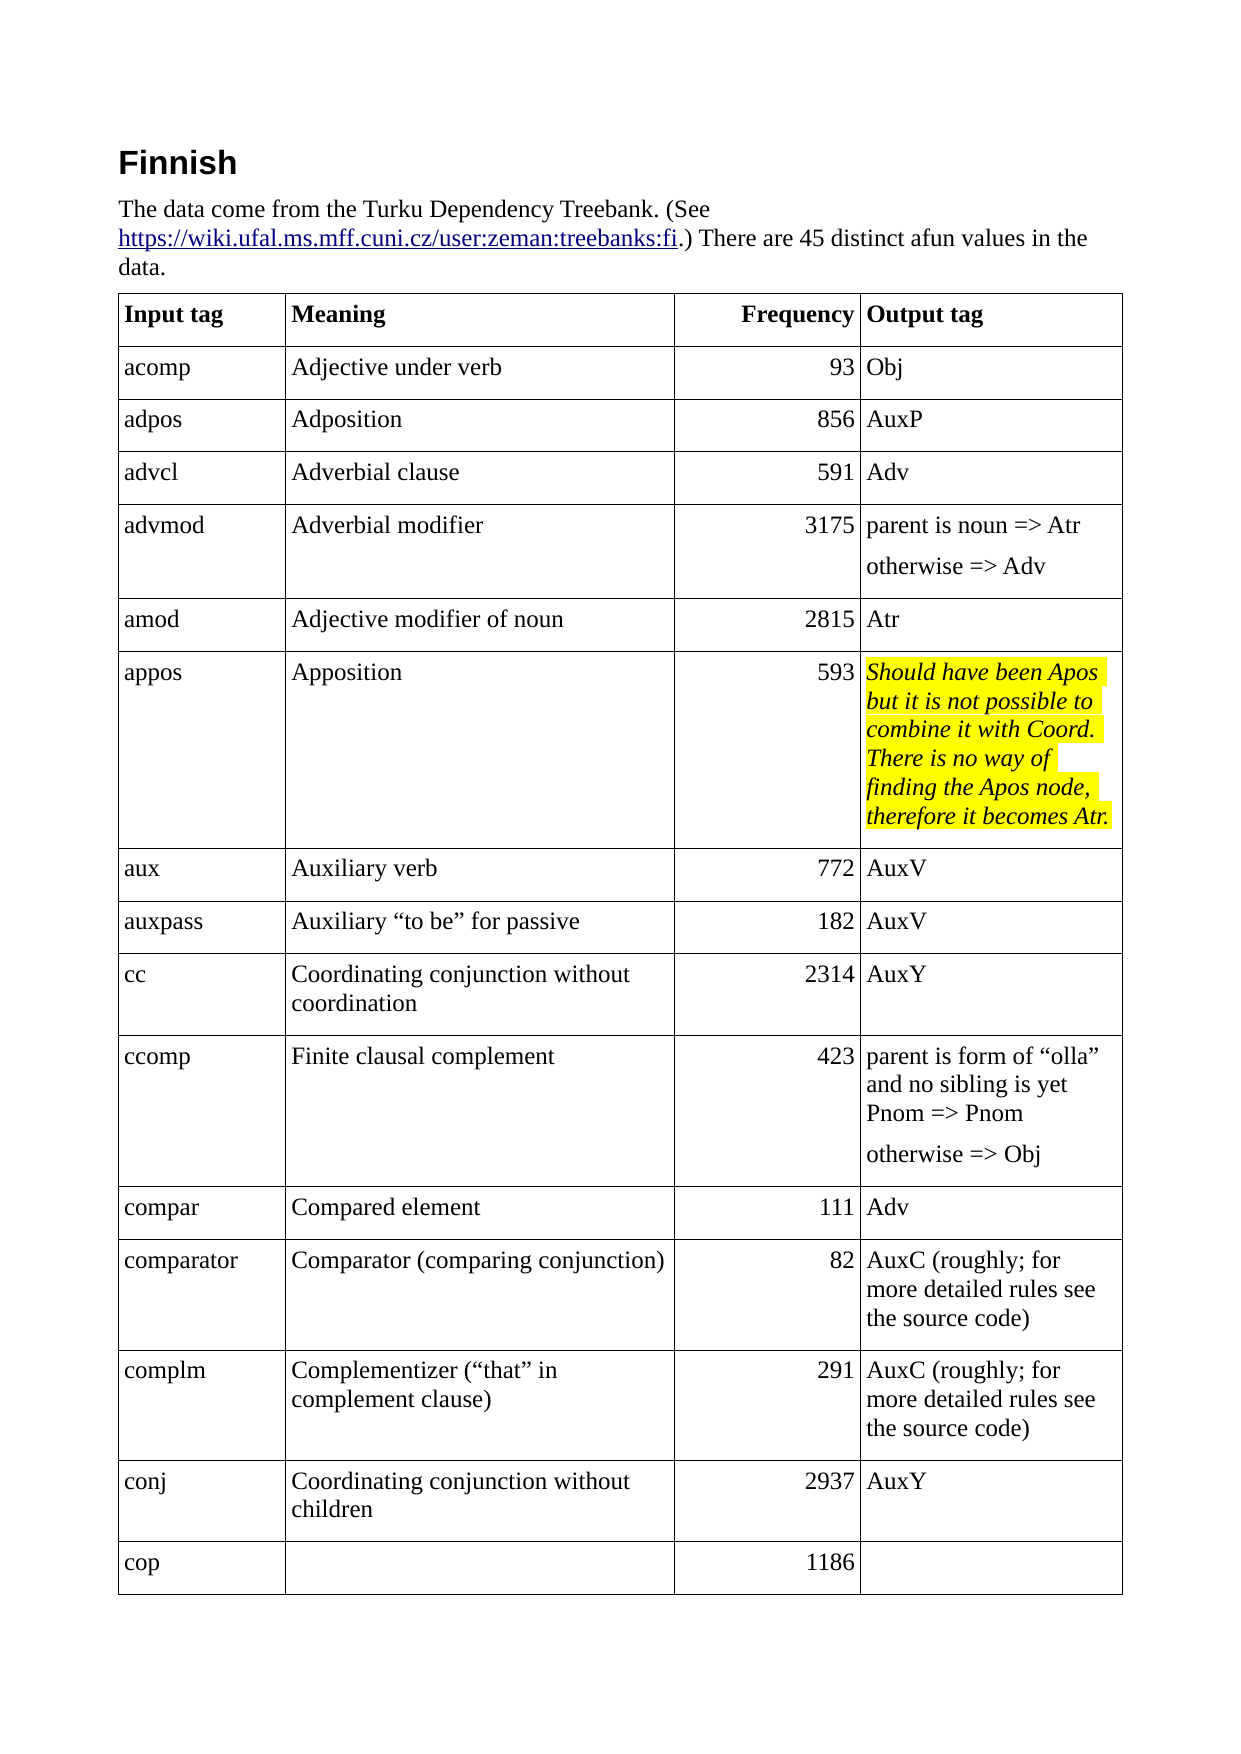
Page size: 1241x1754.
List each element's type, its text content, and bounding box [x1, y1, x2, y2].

table_cell aux [119, 849, 285, 901]
table_cell AuxV [861, 902, 1122, 953]
table_cell 182 [675, 902, 860, 953]
table_header Output tag [861, 294, 1122, 346]
table_cell adpos [119, 400, 285, 451]
table_cell Should have been Apos but it is not possible to combine it with Coord. There is no way of finding the Apos node, therefore it becomes Atr. [861, 652, 1122, 848]
table_cell Adverbial clause [286, 452, 674, 504]
table_cell AuxY [861, 954, 1122, 1035]
table_header Input tag [119, 294, 285, 346]
table_cell advmod [119, 505, 285, 598]
table_cell advcl [119, 452, 285, 504]
table_cell [286, 1542, 674, 1594]
table_cell Finite clausal complement [286, 1036, 674, 1186]
table_cell Auxiliary verb [286, 849, 674, 901]
table_cell amod [119, 599, 285, 651]
table_cell Coordinating conjunction without children [286, 1461, 674, 1541]
table_header Meaning [286, 294, 674, 346]
table_cell parent is noun => Atr otherwise => Adv [861, 505, 1122, 598]
table_cell Complementizer (“that” in complement clause) [286, 1351, 674, 1460]
table_cell 1186 [675, 1542, 860, 1594]
table_cell parent is form of “olla” and no sibling is yet Pnom => Pnom otherwise => Obj [861, 1036, 1122, 1186]
table_cell Adposition [286, 400, 674, 451]
table_cell 93 [675, 347, 860, 399]
table_cell 291 [675, 1351, 860, 1460]
table_cell Compared element [286, 1187, 674, 1239]
table_cell Auxiliary “to be” for passive [286, 902, 674, 953]
table_cell AuxV [861, 849, 1122, 901]
table_cell appos [119, 652, 285, 848]
table_cell cop [119, 1542, 285, 1594]
table_cell Apposition [286, 652, 674, 848]
table_cell Adjective under verb [286, 347, 674, 399]
table_cell cc [119, 954, 285, 1035]
table_cell Obj [861, 347, 1122, 399]
table_cell 772 [675, 849, 860, 901]
table_cell comparator [119, 1240, 285, 1349]
table_cell AuxC (roughly; for more detailed rules see the source code) [861, 1351, 1122, 1460]
table_cell Atr [861, 599, 1122, 651]
table_cell 423 [675, 1036, 860, 1186]
table_cell [861, 1542, 1122, 1594]
table_cell 3175 [675, 505, 860, 598]
table_cell AuxP [861, 400, 1122, 451]
table_cell Adv [861, 1187, 1122, 1239]
table_cell conj [119, 1461, 285, 1541]
subtitle Finnish [118, 143, 1122, 182]
table_cell 111 [675, 1187, 860, 1239]
table_cell compar [119, 1187, 285, 1239]
table_cell Adverbial modifier [286, 505, 674, 598]
table_cell 2314 [675, 954, 860, 1035]
table_cell Coordinating conjunction without coordination [286, 954, 674, 1035]
table_cell 2815 [675, 599, 860, 651]
table_cell 2937 [675, 1461, 860, 1541]
table_cell Adv [861, 452, 1122, 504]
table_header Frequency [675, 294, 860, 346]
table_cell ccomp [119, 1036, 285, 1186]
text The data come from the Turku Dependency Treebank. (See https://wiki.ufal.ms.mff.cuni.cz/user:zeman:treebanks:fi.) There are 45 distinct afun values in the data. [118, 194, 1122, 281]
table_cell AuxY [861, 1461, 1122, 1541]
table_cell auxpass [119, 902, 285, 953]
table_cell 593 [675, 652, 860, 848]
table_cell Comparator (comparing conjunction) [286, 1240, 674, 1349]
table_cell Adjective modifier of noun [286, 599, 674, 651]
table_cell AuxC (roughly; for more detailed rules see the source code) [861, 1240, 1122, 1349]
table_cell 856 [675, 400, 860, 451]
table_cell 591 [675, 452, 860, 504]
table_cell 82 [675, 1240, 860, 1349]
table_cell complm [119, 1351, 285, 1460]
table_cell acomp [119, 347, 285, 399]
